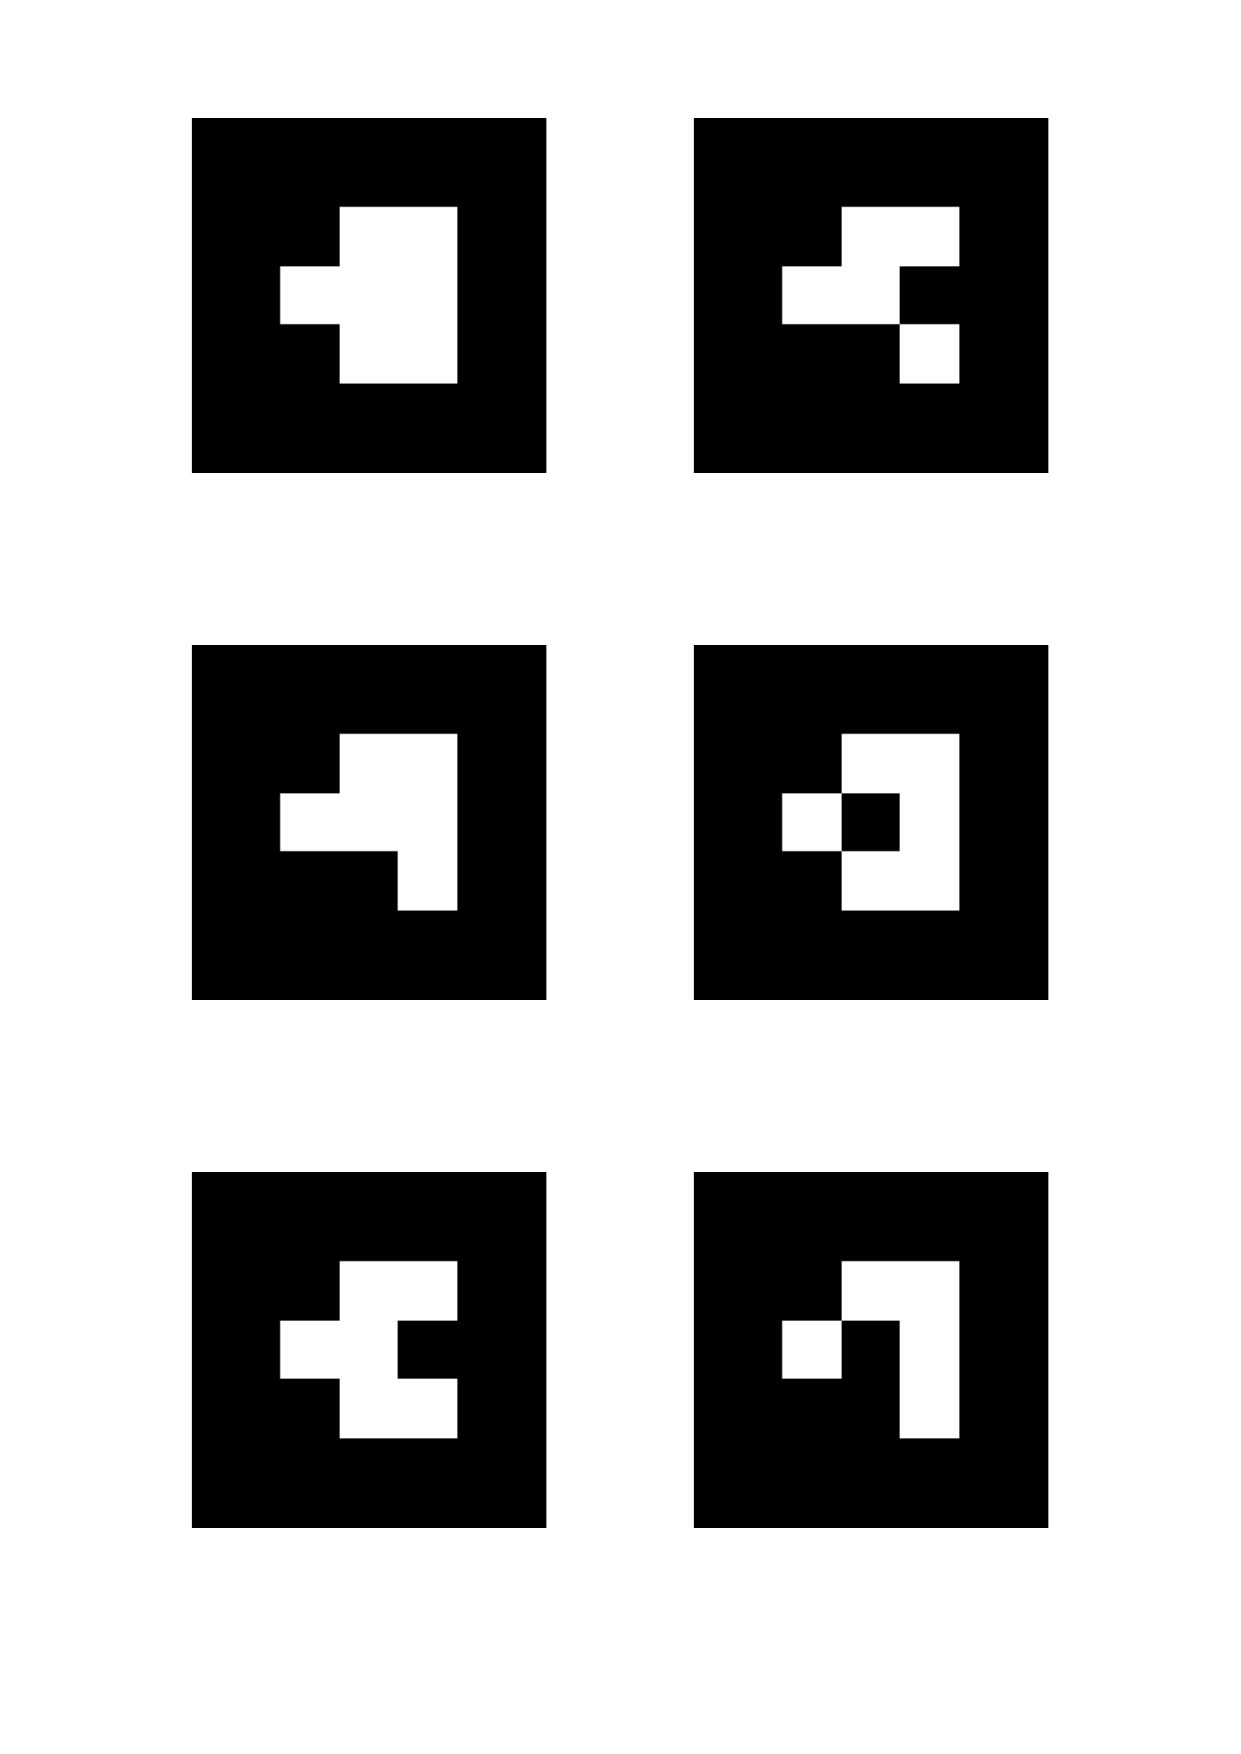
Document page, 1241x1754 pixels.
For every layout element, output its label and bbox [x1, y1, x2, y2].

picture [693, 118, 1049, 473]
picture [693, 1172, 1049, 1528]
picture [191, 1172, 547, 1528]
picture [191, 645, 547, 1000]
picture [693, 645, 1049, 1000]
picture [191, 118, 547, 473]
